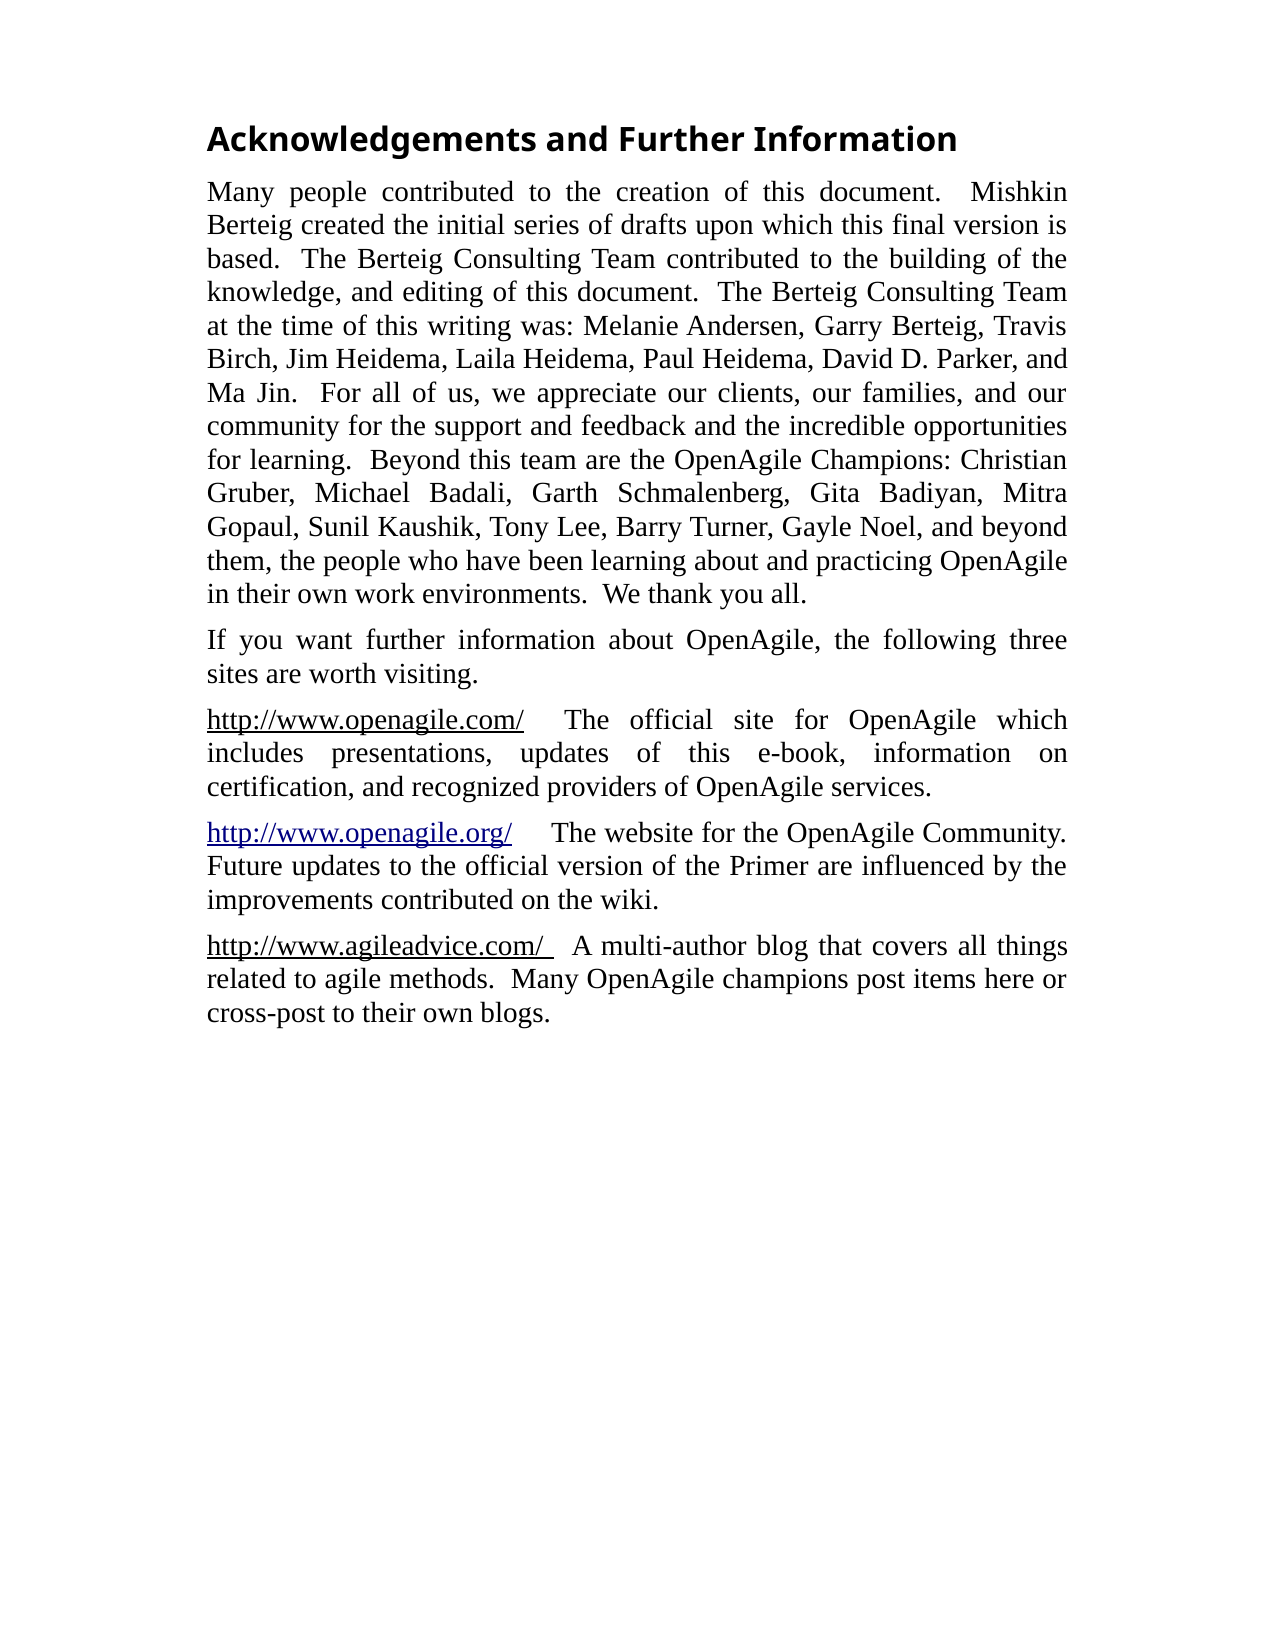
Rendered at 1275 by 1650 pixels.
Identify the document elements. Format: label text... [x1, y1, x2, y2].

text http://www.openagile.com/ The official site for OpenAgile which includes presentations, updates of this e-book, information on certification, and recognized providers of OpenAgile services. [207, 702, 1068, 802]
subtitle Acknowledgements and Further Information [207, 115, 1068, 161]
text Many people contributed to the creation of this document. Mishkin Berteig created the initial series of drafts upon which this final version is based. The Berteig Consulting Team contributed to the building of the knowledge, and editing of this document. The Berteig Consulting Team at the time of this writing was: Melanie Andersen, Garry Berteig, Travis Birch, Jim Heidema, Laila Heidema, Paul Heidema, David D. Parker, and Ma Jin. For all of us, we appreciate our clients, our families, and our community for the support and feedback and the incredible opportunities for learning. Beyond this team are the OpenAgile Champions: Christian Gruber, Michael Badali, Garth Schmalenberg, Gita Badiyan, Mitra Gopaul, Sunil Kaushik, Tony Lee, Barry Turner, Gayle Noel, and beyond them, the people who have been learning about and practicing OpenAgile in their own work environments. We thank you all. [207, 174, 1068, 610]
text http://www.openagile.org/ The website for the OpenAgile Community. Future updates to the official version of the Primer are influenced by the improvements contributed on the wiki. [207, 815, 1068, 916]
text If you want further information about OpenAgile, the following three sites are worth visiting. [207, 622, 1068, 689]
text http://www.agileadvice.com/ A multi-author blog that covers all things related to agile methods. Many OpenAgile champions post items here or cross-post to their own blogs. [207, 928, 1068, 1029]
